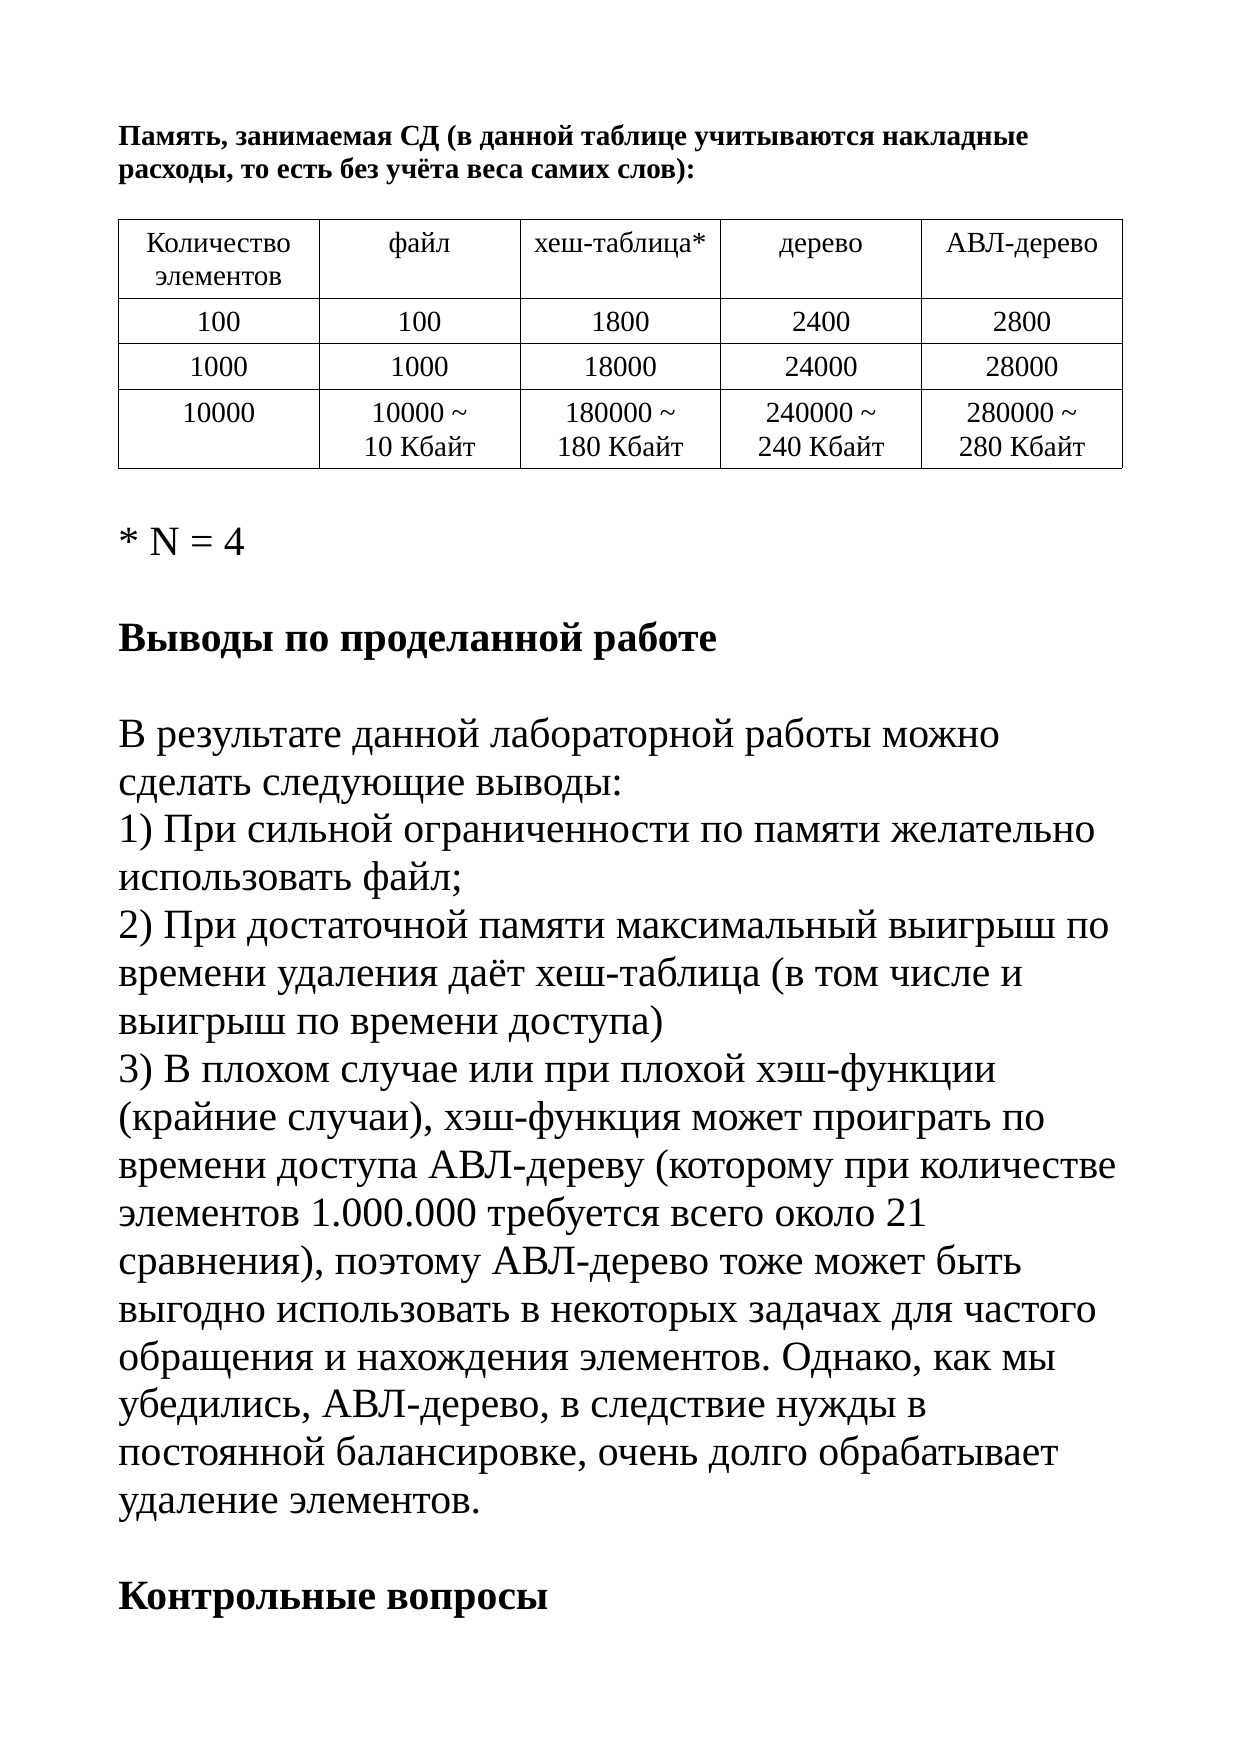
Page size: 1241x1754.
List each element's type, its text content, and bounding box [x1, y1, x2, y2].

text Контрольные вопросы [118, 1571, 1122, 1618]
table_cell 18000 [521, 344, 720, 389]
table_cell 2400 [721, 299, 921, 343]
text Выводы по проделанной работе [118, 612, 1122, 660]
text * N = 4 [118, 516, 1122, 564]
text 3) В плохом случае или при плохой хэш-функции (крайние случаи), хэш-функция может проиграть по времени доступа АВЛ-дереву (которому при количестве элементов 1.000.000 требуется всего около 21 сравнения), поэтому АВЛ-дерево тоже может быть выгодно использовать в некоторых задачах для частого обращения и нахождения элементов. Однако, как мы убедились, АВЛ-дерево, в следствие нужды в постоянной балансировке, очень долго обрабатывает удаление элементов. [118, 1043, 1122, 1523]
table_header Количество элементов [119, 220, 319, 298]
text Память, занимаемая СД (в данной таблице учитываются накладные расходы, то есть без учёта веса самих слов): [118, 118, 1122, 185]
table_cell 10000 [119, 390, 319, 468]
table_cell 280000 ~ 280 Кбайт [922, 390, 1122, 468]
table_cell 2800 [922, 299, 1122, 343]
table_cell 100 [320, 299, 520, 343]
table_cell 28000 [922, 344, 1122, 389]
text 1) При сильной ограниченности по памяти желательно использовать файл; [118, 804, 1122, 900]
table_header дерево [721, 220, 921, 298]
table_cell 180000 ~ 180 Кбайт [521, 390, 720, 468]
table_cell 240000 ~ 240 Кбайт [721, 390, 921, 468]
table_header файл [320, 220, 520, 298]
text 2) При достаточной памяти максимальный выигрыш по времени удаления даёт хеш-таблица (в том числе и выигрыш по времени доступа) [118, 900, 1122, 1043]
text В результате данной лабораторной работы можно сделать следующие выводы: [118, 708, 1122, 804]
table_cell 10000 ~ 10 Кбайт [320, 390, 520, 468]
table_header хеш-таблица* [521, 220, 720, 298]
table_cell 100 [119, 299, 319, 343]
table_cell 24000 [721, 344, 921, 389]
table_header АВЛ-дерево [922, 220, 1122, 298]
table_cell 1000 [119, 344, 319, 389]
table_cell 1800 [521, 299, 720, 343]
table_cell 1000 [320, 344, 520, 389]
